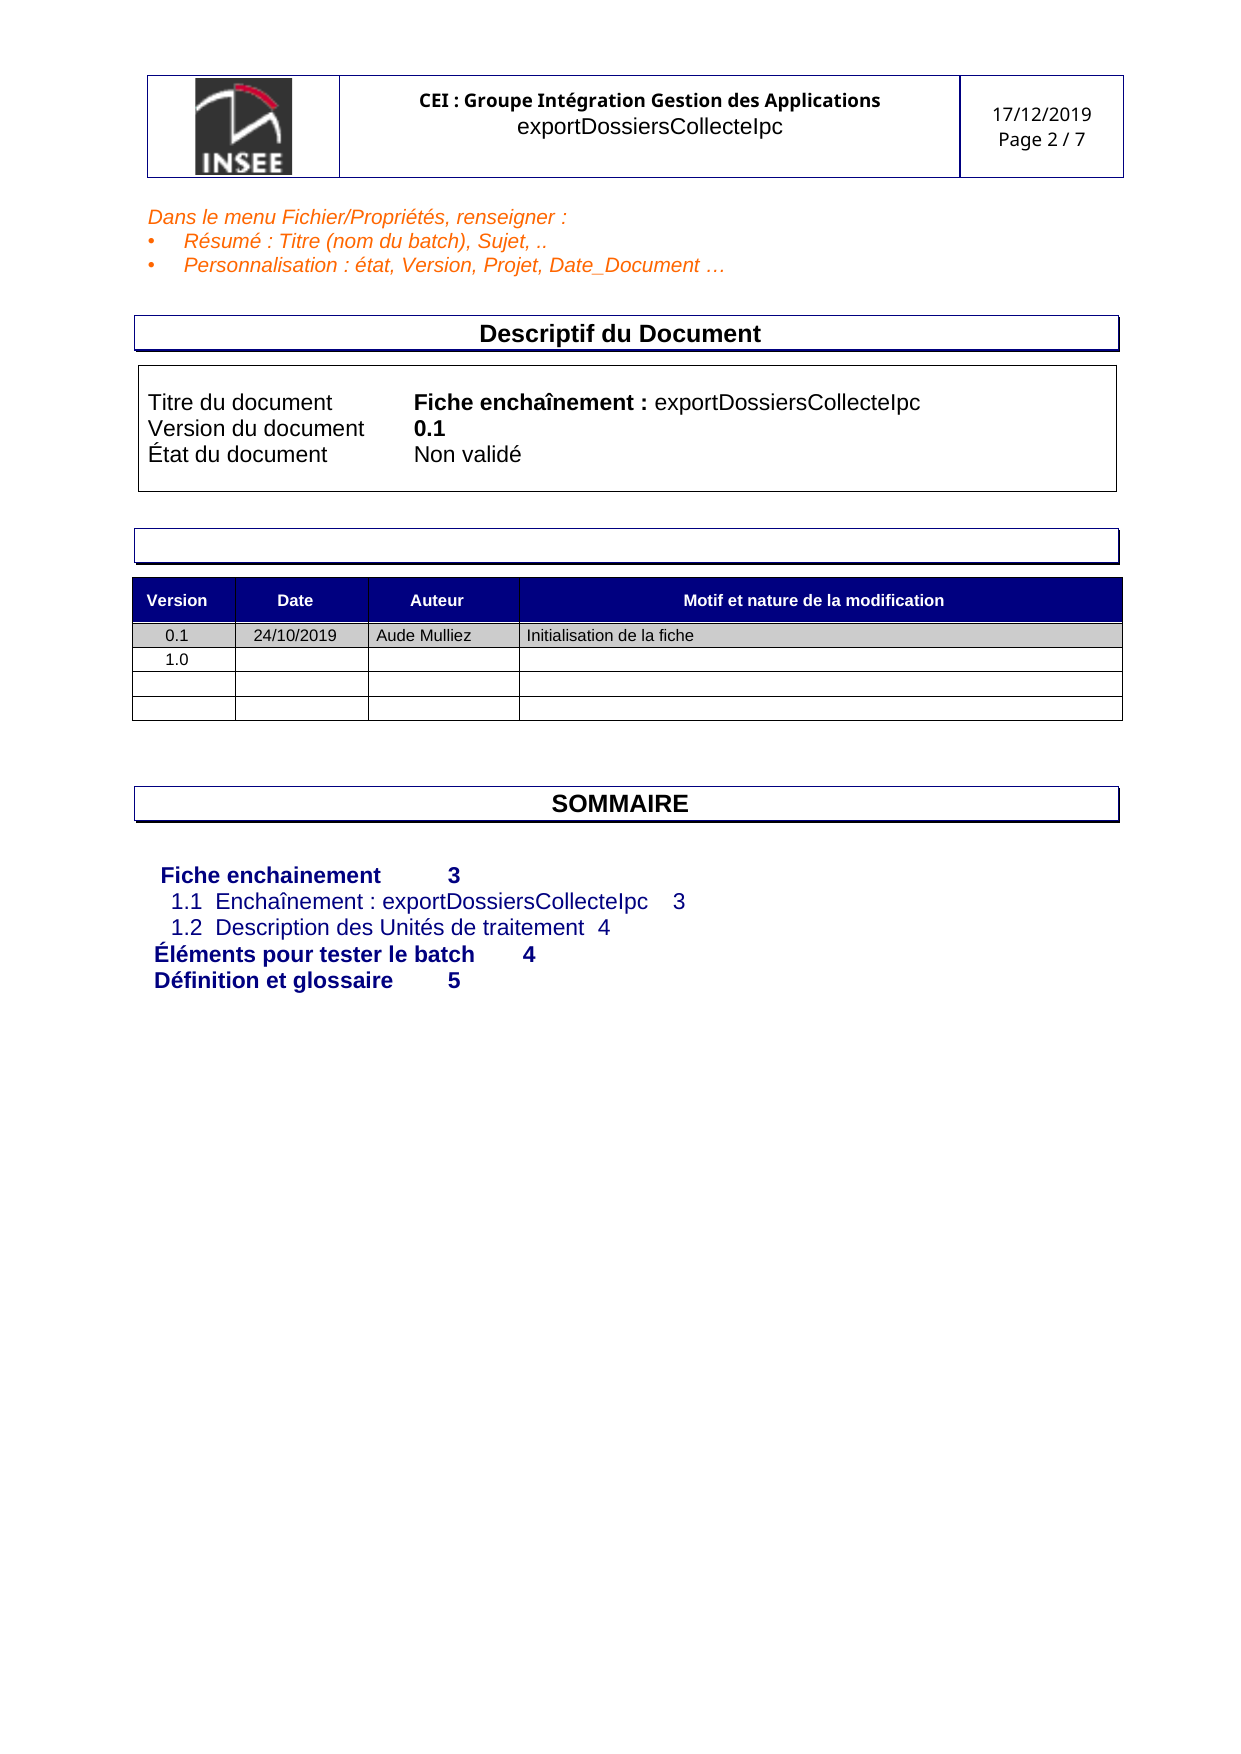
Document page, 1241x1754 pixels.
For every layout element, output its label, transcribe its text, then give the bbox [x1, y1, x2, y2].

text Titre du document Fiche enchaînement : exportDossiersCollecteIpc [139, 366, 1116, 391]
table_cell [520, 648, 1122, 671]
table_cell [236, 697, 368, 720]
table_cell [520, 672, 1122, 696]
table_cell [236, 648, 368, 671]
table_cell Aude Mulliez [369, 624, 519, 647]
table_header Version [133, 578, 235, 622]
text Version du document 0.1 [139, 391, 1116, 417]
table_cell [133, 672, 235, 696]
table_cell [369, 672, 519, 696]
table_header Motif et nature de la modification [520, 578, 1122, 622]
table_cell 24/10/2019 [236, 624, 368, 647]
table_cell 0.1 [133, 624, 235, 647]
text 1.1 Enchaînement : exportDossiersCollecteIpc 3 [171, 888, 1122, 914]
text SOMMAIRE [135, 787, 1118, 820]
list Personnalisation : état, Version, Projet, Date_Document … [148, 252, 1122, 277]
table_header Auteur [369, 578, 519, 622]
text 1.2 Description des Unités de traitement 4 [171, 914, 1122, 941]
text Descriptif du Document [135, 316, 1118, 349]
table_cell [520, 697, 1122, 720]
table_cell 1.0 [133, 648, 235, 671]
text Mises à Jour [135, 529, 1118, 562]
table_cell [369, 648, 519, 671]
table_header Date [236, 578, 368, 622]
text Définition et glossaire 5 [148, 967, 1122, 993]
list Résumé : Titre (nom du batch), Sujet, .. [148, 228, 1122, 252]
table_cell [133, 697, 235, 720]
text Fiche enchainement 3 [148, 862, 1122, 888]
text État du document Non validé [139, 417, 1116, 491]
table_cell [369, 697, 519, 720]
table_cell Initialisation de la fiche [520, 624, 1122, 647]
text Éléments pour tester le batch 4 [148, 941, 1122, 967]
table_cell [236, 672, 368, 696]
text Dans le menu Fichier/Propriétés, renseigner : [148, 204, 1122, 228]
picture [195, 78, 293, 175]
